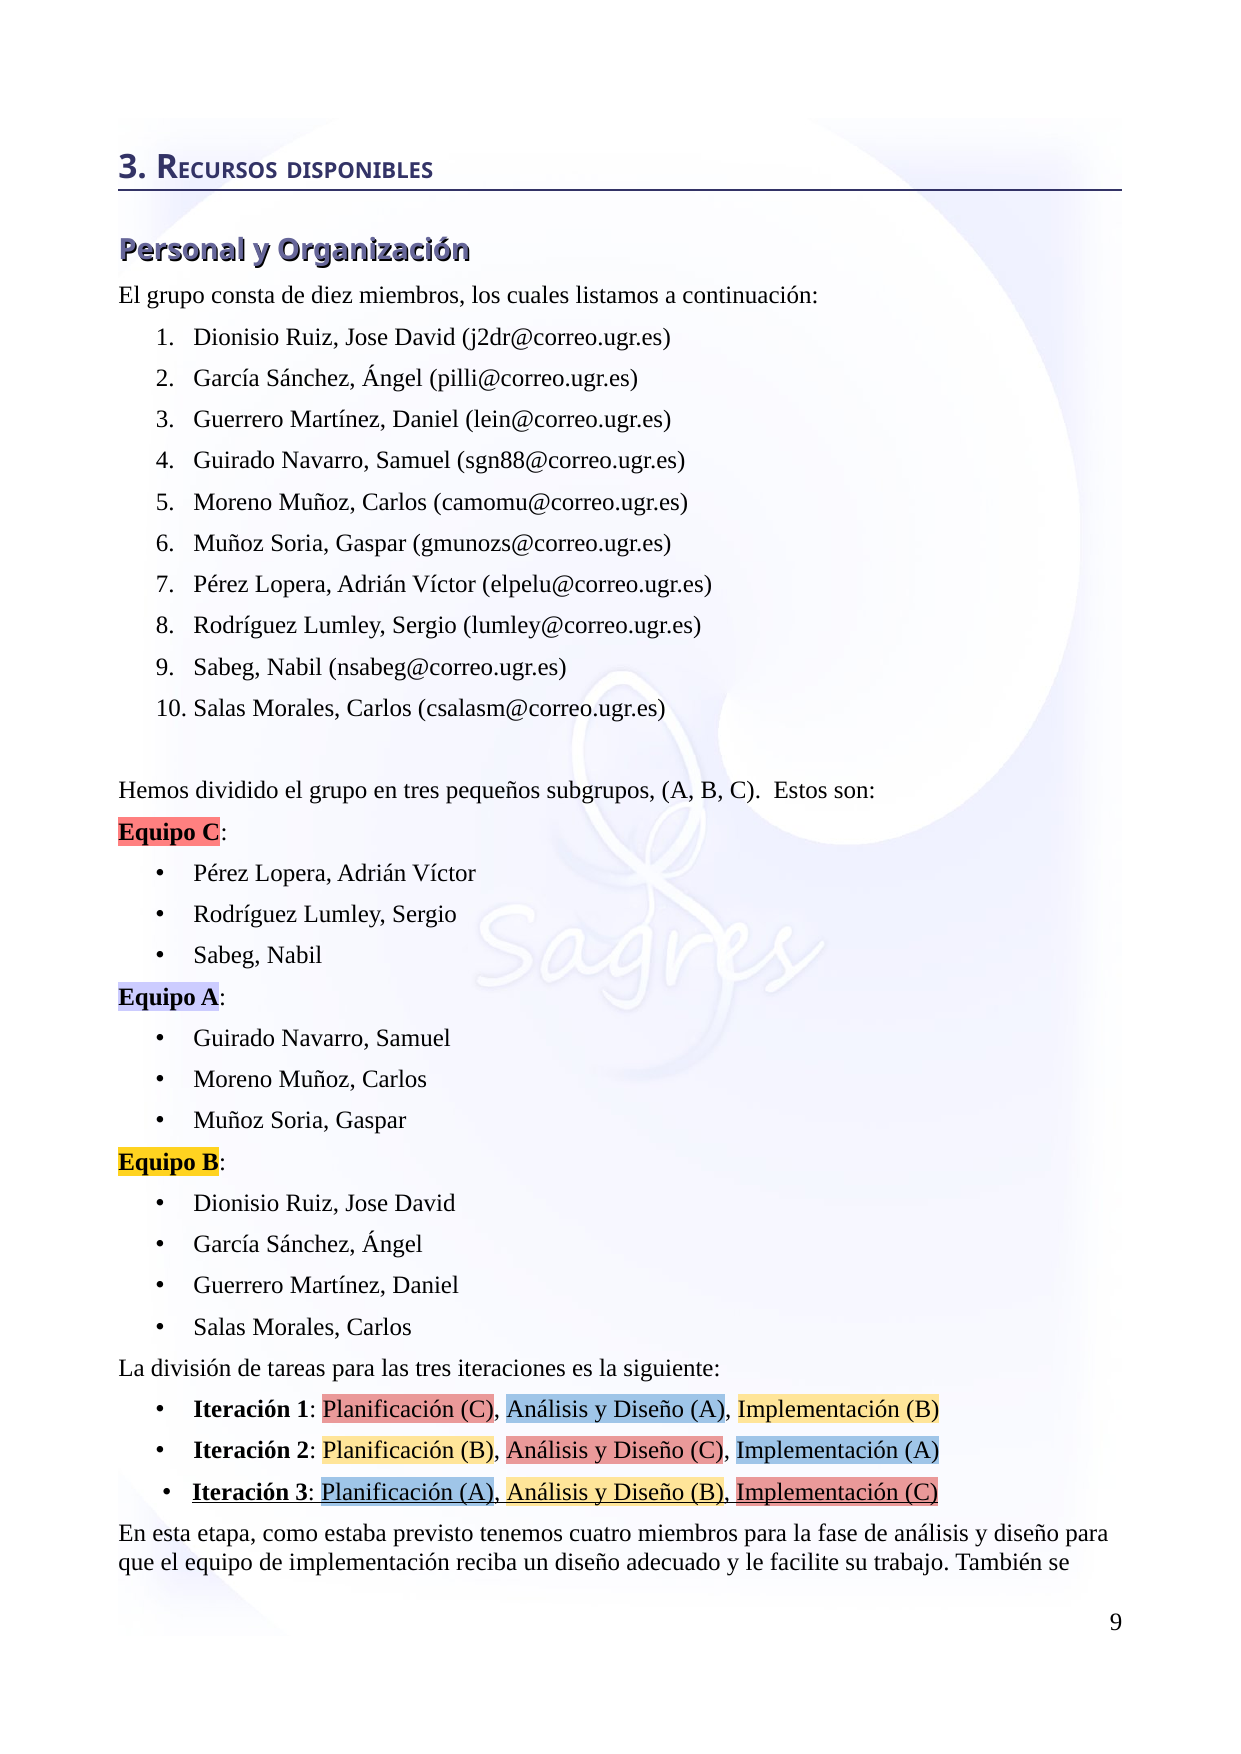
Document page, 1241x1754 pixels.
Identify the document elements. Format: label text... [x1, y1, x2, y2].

picture [118, 1576, 1122, 1636]
list Sabeg, Nabil (nsabeg@correo.ugr.es) [156, 652, 1122, 681]
list Iteración 1: Planificación (C), Análisis y Diseño (A), Implementación (B) [156, 1394, 1122, 1423]
list Guirado Navarro, Samuel [156, 1023, 1122, 1052]
list García Sánchez, Ángel (pilli@correo.ugr.es) [156, 363, 1122, 392]
list Dionisio Ruiz, Jose David (j2dr@correo.ugr.es) [156, 322, 1122, 351]
text La división de tareas para las tres iteraciones es la siguiente: [118, 1353, 1122, 1382]
list Guirado Navarro, Samuel (sgn88@correo.ugr.es) [156, 446, 1122, 474]
picture [118, 804, 1122, 817]
picture [118, 309, 1122, 776]
list Iteración 3: Planificación (A), Análisis y Diseño (B), Implementación (C) [162, 1477, 1122, 1506]
list Muñoz Soria, Gaspar (gmunozs@correo.ugr.es) [156, 528, 1122, 557]
picture [118, 1176, 1122, 1353]
list Moreno Muñoz, Carlos [156, 1064, 1122, 1093]
list García Sánchez, Ángel [156, 1229, 1122, 1258]
subtitle Personal y Organización [118, 228, 1122, 268]
list Rodríguez Lumley, Sergio (lumley@correo.ugr.es) [156, 611, 1122, 639]
picture [118, 1382, 1122, 1518]
list Guerrero Martínez, Daniel (lein@correo.ugr.es) [156, 404, 1122, 433]
list Guerrero Martínez, Daniel [156, 1271, 1122, 1299]
picture [118, 846, 1122, 982]
picture [118, 191, 1122, 228]
picture [118, 118, 1122, 143]
picture [118, 1011, 1122, 1147]
text Hemos dividido el grupo en tres pequeños subgrupos, (A, B, C). Estos son: [118, 776, 1122, 804]
text Equipo A: [118, 982, 1122, 1011]
text Equipo B: [118, 1147, 1122, 1176]
text Equipo C: [118, 817, 1122, 846]
list Pérez Lopera, Adrián Víctor (elpelu@correo.ugr.es) [156, 569, 1122, 598]
list Moreno Muñoz, Carlos (camomu@correo.ugr.es) [156, 487, 1122, 516]
text En esta etapa, como estaba previsto tenemos cuatro miembros para la fase de análisis y diseño para que el equipo de implementación reciba un diseño adecuado y le facilite su trabajo. También se [118, 1518, 1122, 1576]
picture [118, 268, 1122, 281]
list Salas Morales, Carlos [156, 1312, 1122, 1341]
list Rodríguez Lumley, Sergio [156, 899, 1122, 928]
list Pérez Lopera, Adrián Víctor [156, 858, 1122, 887]
list Muñoz Soria, Gaspar [156, 1106, 1122, 1134]
list Iteración 2: Planificación (B), Análisis y Diseño (C), Implementación (A) [156, 1436, 1122, 1464]
subtitle 3. Recursos disponibles [118, 143, 1122, 189]
list Salas Morales, Carlos (csalasm@correo.ugr.es) [156, 693, 1122, 722]
text El grupo consta de diez miembros, los cuales listamos a continuación: [118, 281, 1122, 309]
list Sabeg, Nabil [156, 941, 1122, 969]
list Dionisio Ruiz, Jose David [156, 1188, 1122, 1217]
